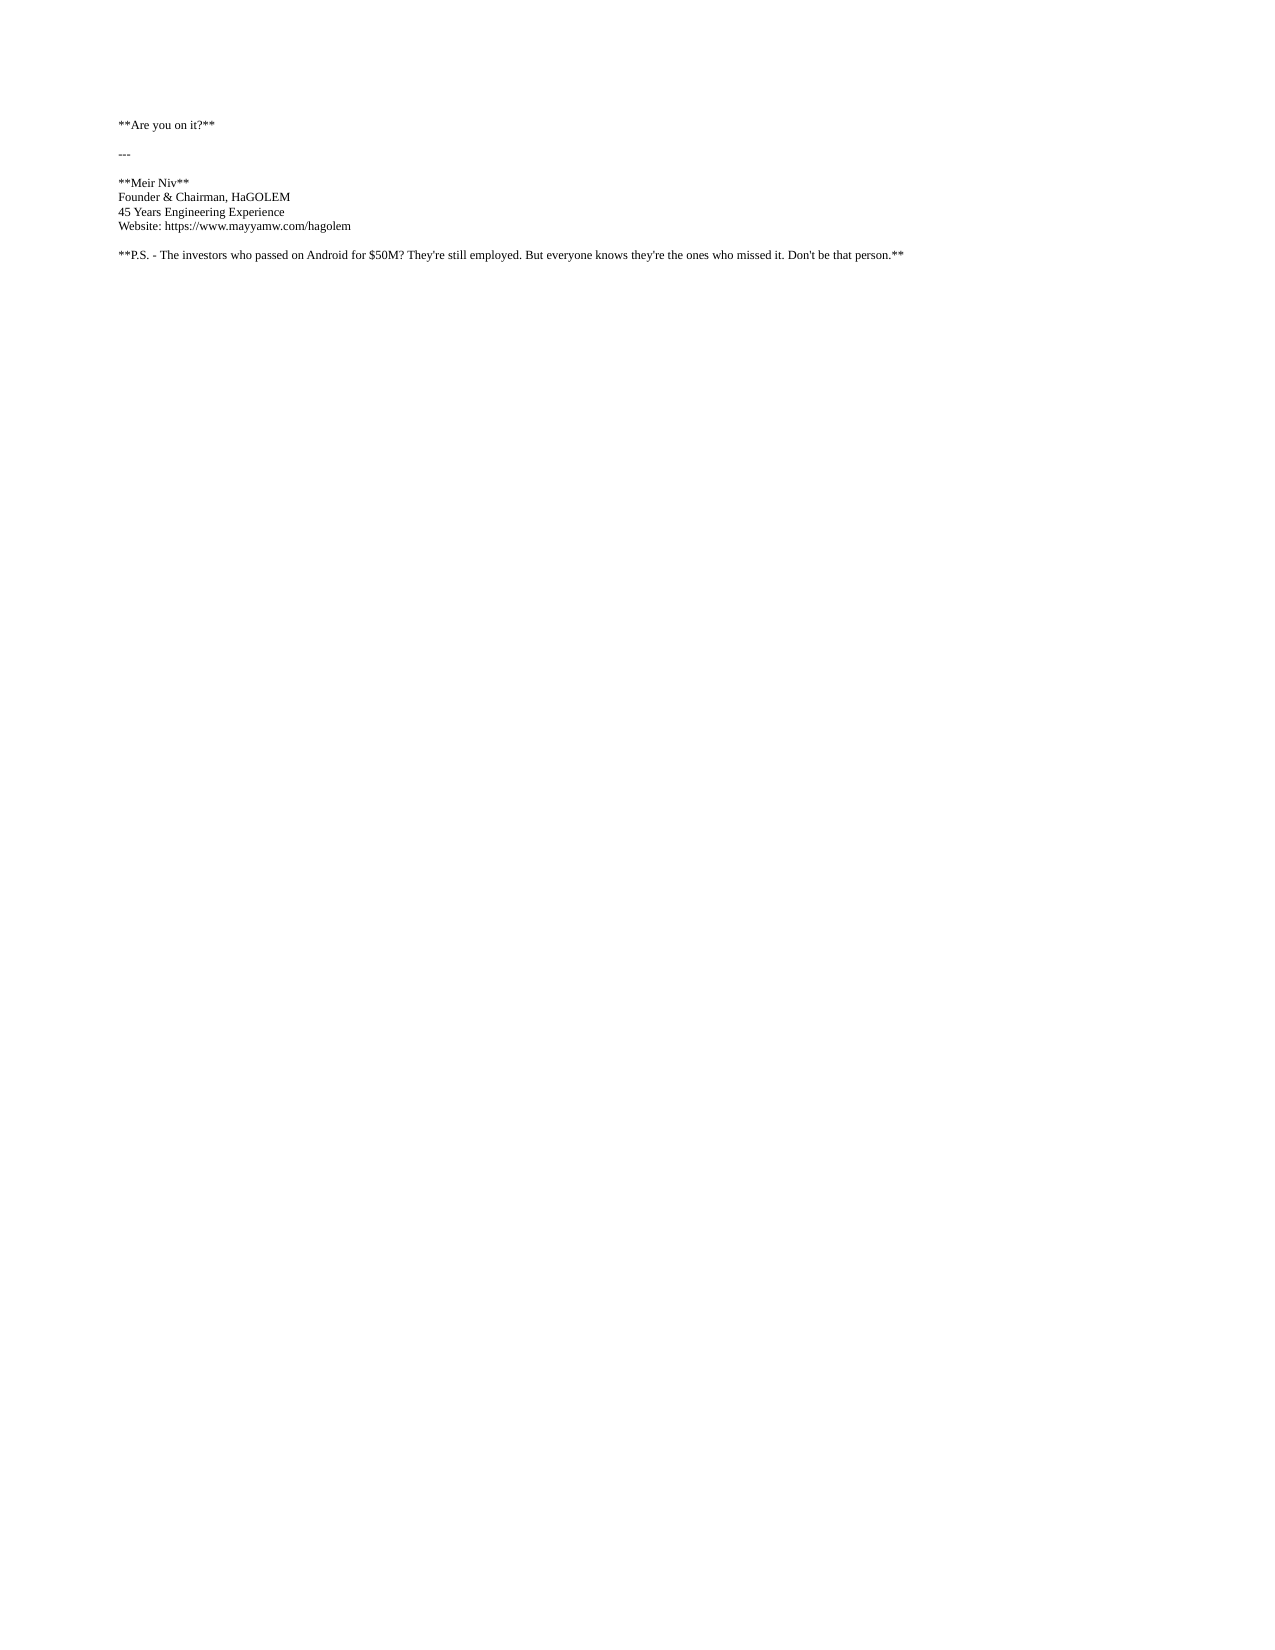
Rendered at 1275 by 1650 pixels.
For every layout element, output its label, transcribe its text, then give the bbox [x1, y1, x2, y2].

text Website: https://www.mayyamw.com/hagolem [118, 219, 1157, 233]
text Founder & Chairman, HaGOLEM [118, 190, 1157, 204]
text **Meir Niv** [118, 176, 1157, 190]
text **P.S. - The investors who passed on Android for $50M? They're still employed. But everyone knows they're the ones who missed it. Don't be that person.** [118, 247, 1157, 262]
text 45 Years Engineering Experience [118, 204, 1157, 219]
text **Are you on it?** [118, 118, 1157, 132]
text --- [118, 147, 1157, 161]
